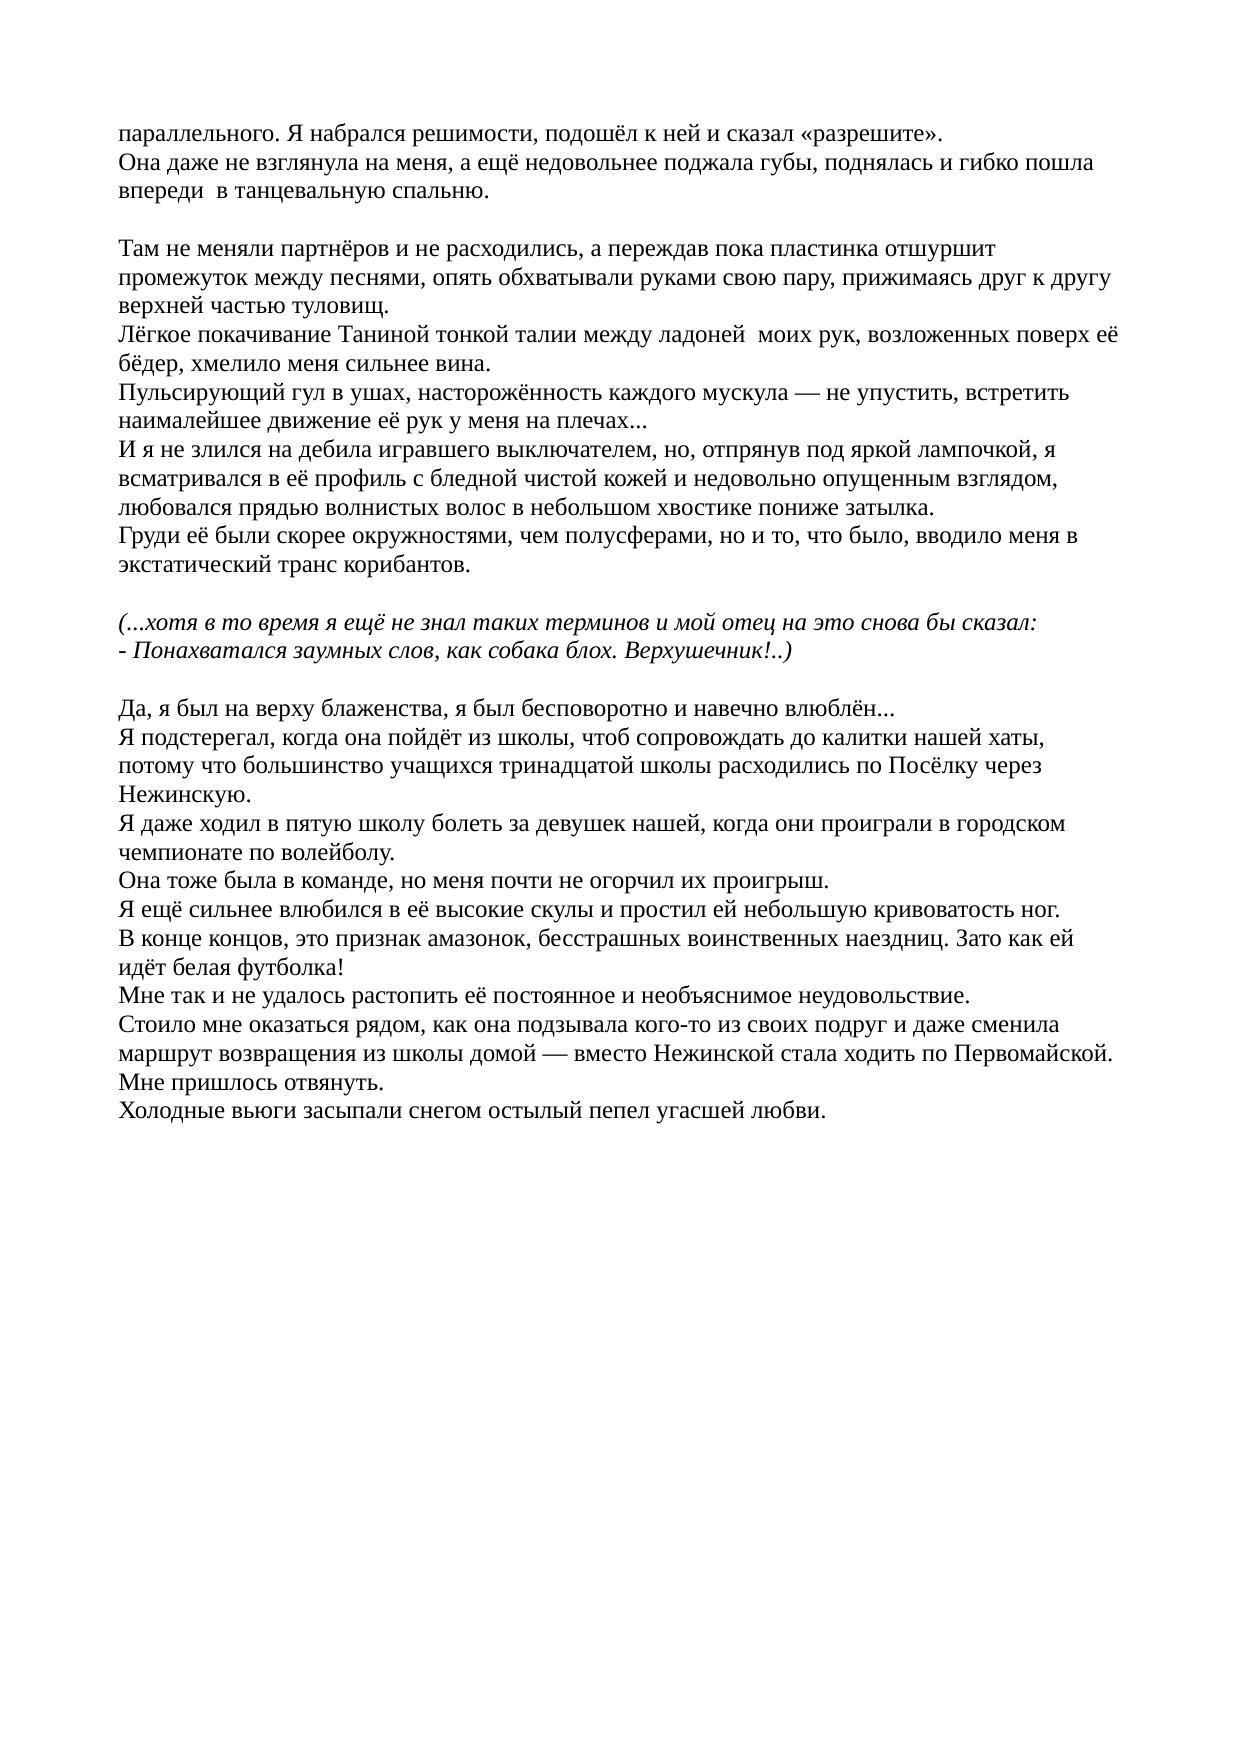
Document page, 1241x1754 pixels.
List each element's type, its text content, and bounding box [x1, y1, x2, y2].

text Стоило мне оказаться рядом, как она подзывала кого-то из своих подруг и даже сменила маршрут возвращения из школы домой — вместо Нежинской стала ходить по Первомайской. [118, 1009, 1122, 1067]
text Лёгкое покачивание Таниной тонкой талии между ладоней моих рук, возложенных поверх её бёдер, хмелило меня сильнее вина. [118, 319, 1122, 377]
text Я ещё сильнее влюбился в её высокие скулы и простил ей небольшую кривоватость ног. [118, 894, 1122, 923]
text Там не меняли партнёров и не расходились, а переждав пока пластинка отшуршит промежуток между песнями, опять обхватывали руками свою пару, прижимаясь друг к другу верхней частью туловищ. [118, 233, 1122, 319]
text Я даже ходил в пятую школу болеть за девушек нашей, когда они проиграли в городском чемпионате по волейболу. [118, 808, 1122, 866]
text Мне так и не удалось растопить её постоянное и необъяснимое неудовольствие. [118, 981, 1122, 1009]
text Груди её были скорее окружностями, чем полусферами, но и то, что было, вводило меня в экстатический транс корибантов. [118, 521, 1122, 578]
text Мне пришлось отвянуть. [118, 1067, 1122, 1096]
text Она даже не взглянула на меня, а ещё недовольнее поджала губы, поднялась и гибко пошла впереди в танцевальную спальню. [118, 147, 1122, 204]
text Она тоже была в команде, но меня почти не огорчил их проигрыш. [118, 866, 1122, 894]
text В конце концов, это признак амазонок, бесстрашных воинственных наездниц. Зато как ей идёт белая футболка! [118, 923, 1122, 981]
text Пульсирующий гул в ушах, насторожённость каждого мускула — не упустить, встретить наималейшее движение её рук у меня на плечах... [118, 377, 1122, 434]
text Холодные вьюги засыпали снегом остылый пепел угасшей любви. [118, 1096, 1122, 1124]
text - Понахватался заумных слов, как собака блох. Верхушечник!..) [118, 636, 1122, 664]
text (...хотя в то время я ещё не знал таких терминов и мой отец на это снова бы сказал: [118, 607, 1122, 636]
text Да, я был на верху блаженства, я был бесповоротно и навечно влюблён... [118, 693, 1122, 722]
text Я подстерегал, когда она пойдёт из школы, чтоб сопровождать до калитки нашей хаты, потому что большинство учащихся тринадцатой школы расходились по Посёлку через Нежинскую. [118, 722, 1122, 808]
text И я не злился на дебила игравшего выключателем, но, отпрянув под яркой лампочкой, я всматривался в её профиль с бледной чистой кожей и недовольно опущенным взглядом, любовался прядью волнистых волос в небольшом хвостике пониже затылка. [118, 434, 1122, 521]
text параллельного. Я набрался решимости, подошёл к ней и сказал «разрешите». [118, 118, 1122, 147]
